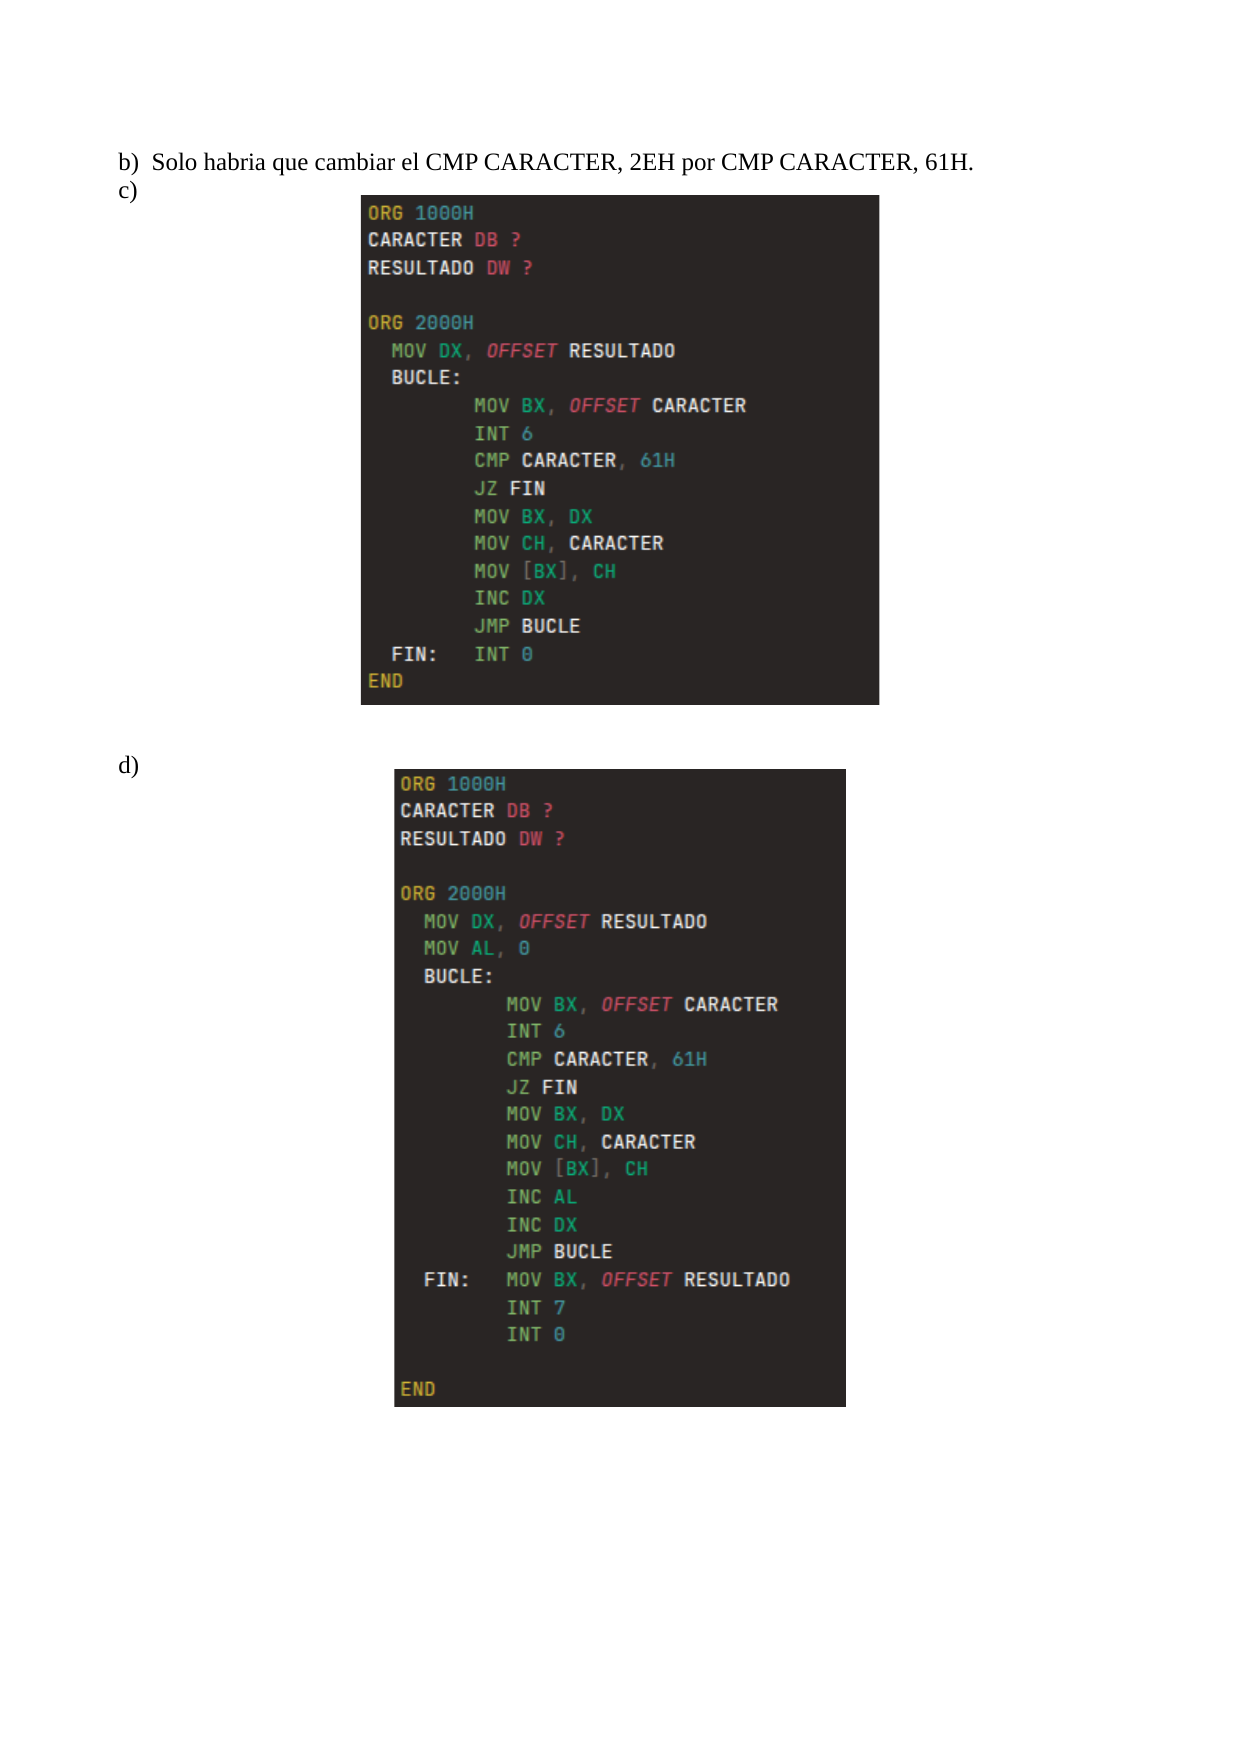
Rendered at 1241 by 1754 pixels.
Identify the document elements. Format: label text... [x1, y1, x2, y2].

text c) [118, 176, 1122, 204]
text b) Solo habria que cambiar el CMP CARACTER, 2EH por CMP CARACTER, 61H. [118, 147, 1122, 176]
picture [360, 195, 880, 705]
picture [394, 769, 846, 1407]
text d) [118, 751, 1122, 779]
